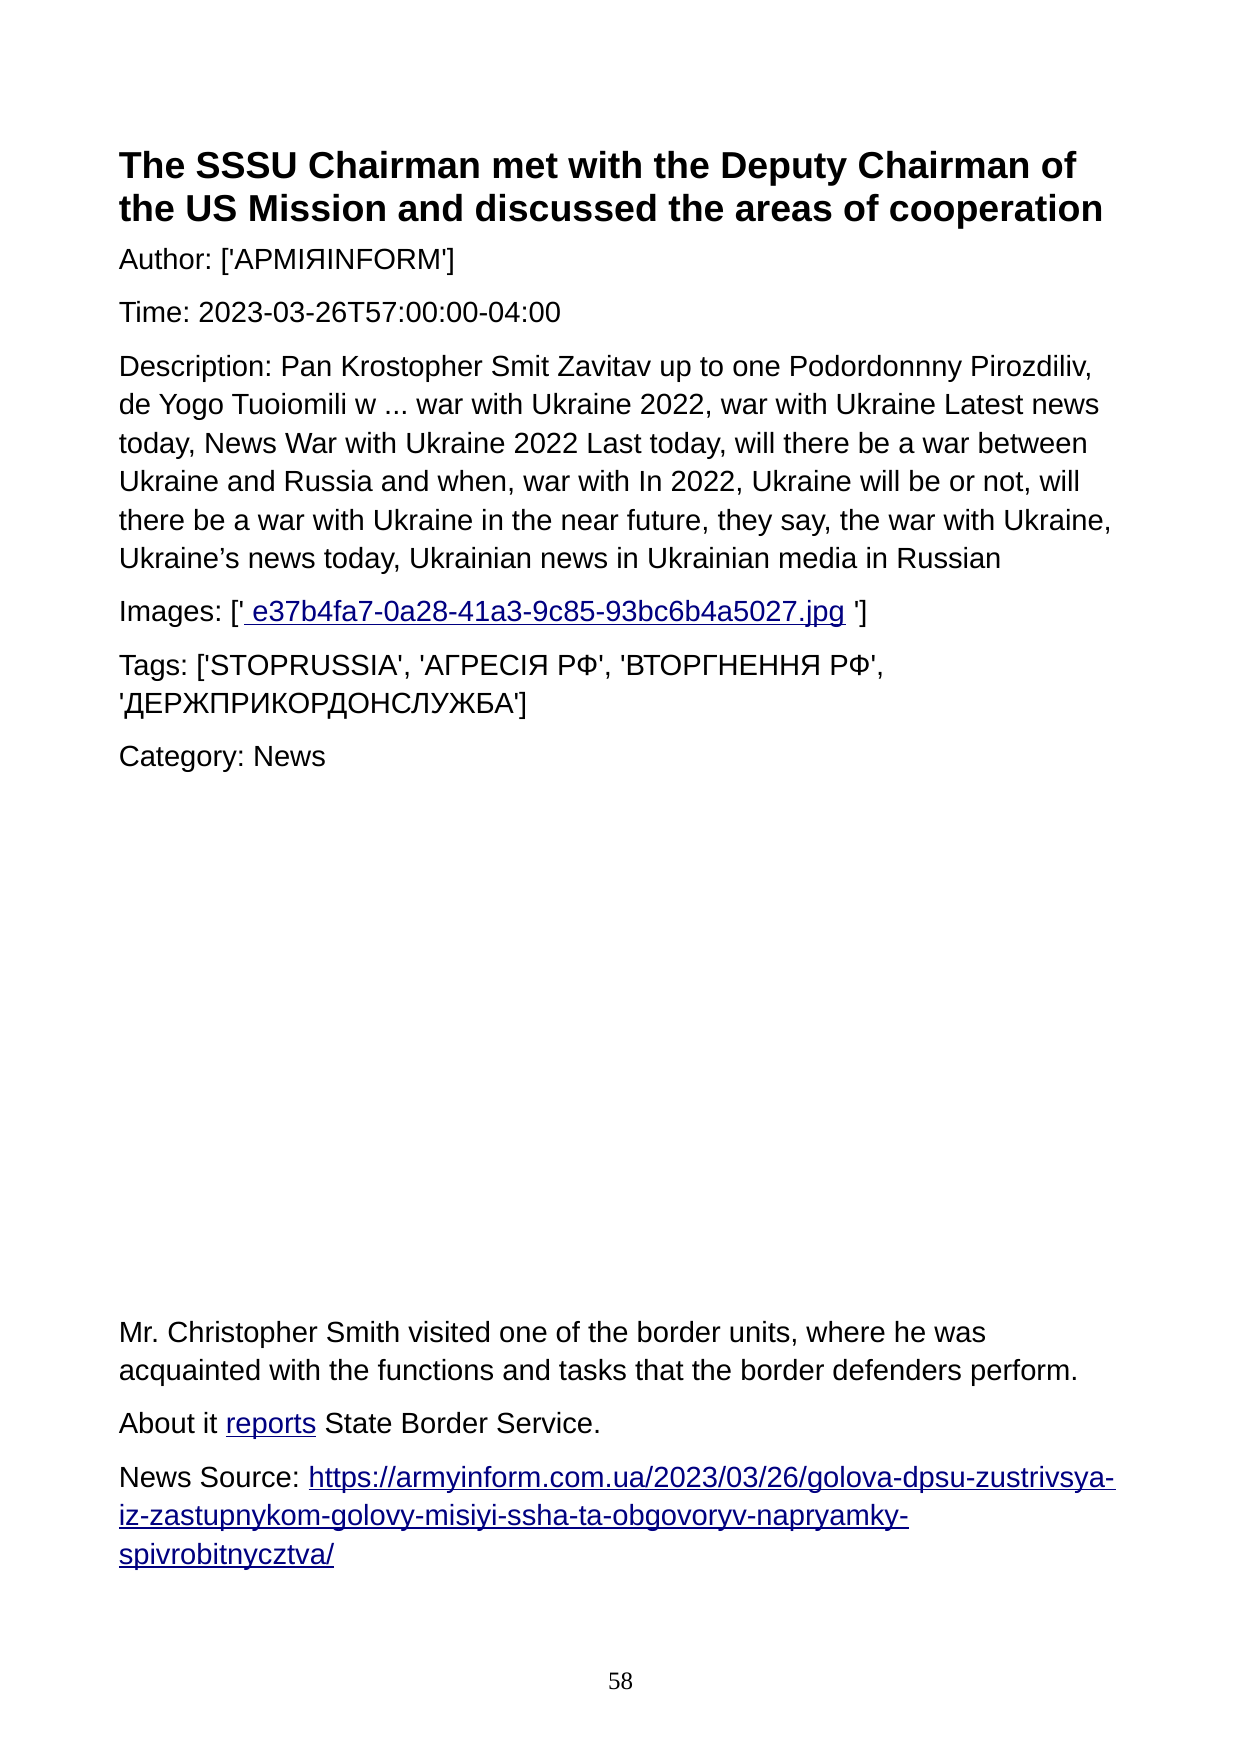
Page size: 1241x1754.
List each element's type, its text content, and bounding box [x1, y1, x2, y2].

text About it reports State Border Service. [118, 1407, 1122, 1440]
text Category: News [118, 739, 1122, 773]
text Images: [' e37b4fa7-0a28-41a3-9c85-93bc6b4a5027.jpg '] [118, 594, 1122, 628]
subtitle The SSSU Chairman met with the Deputy Chairman of the US Mission and discussed the areas of cooperation [118, 143, 1122, 230]
text Mr. Christopher Smith visited one of the border units, where he was acquainted with the functions and tasks that the border defenders perform. [118, 792, 1122, 1387]
text Tags: ['STOPRUSSIA', 'АГРЕСІЯ РФ', 'ВТОРГНЕННЯ РФ', 'ДЕРЖПРИКОРДОНСЛУЖБА'] [118, 647, 1122, 719]
text News Source: https://armyinform.com.ua/2023/03/26/golova-dpsu-zustrivsya-iz-zastupnykom-golovy-misiyi-ssha-ta-obgovoryv-napryamky-spivrobitnycztva/ [118, 1460, 1122, 1570]
text Description: Pan Krostopher Smіt Zavitav up to one Podordonnny Pirozdiliv, de Yogo Tuoiomili w ... war with Ukraine 2022, war with Ukraine Latest news today, News War with Ukraine 2022 Last today, will there be a war between Ukraine and Russia and when, war with In 2022, Ukraine will be or not, will there be a war with Ukraine in the near future, they say, the war with Ukraine, Ukraine’s news today, Ukrainian news in Ukrainian media in Russian [118, 348, 1122, 575]
text Author: ['АРМІЯINFORM'] [118, 242, 1122, 276]
text Time: 2023-03-26T57:00:00-04:00 [118, 295, 1122, 329]
